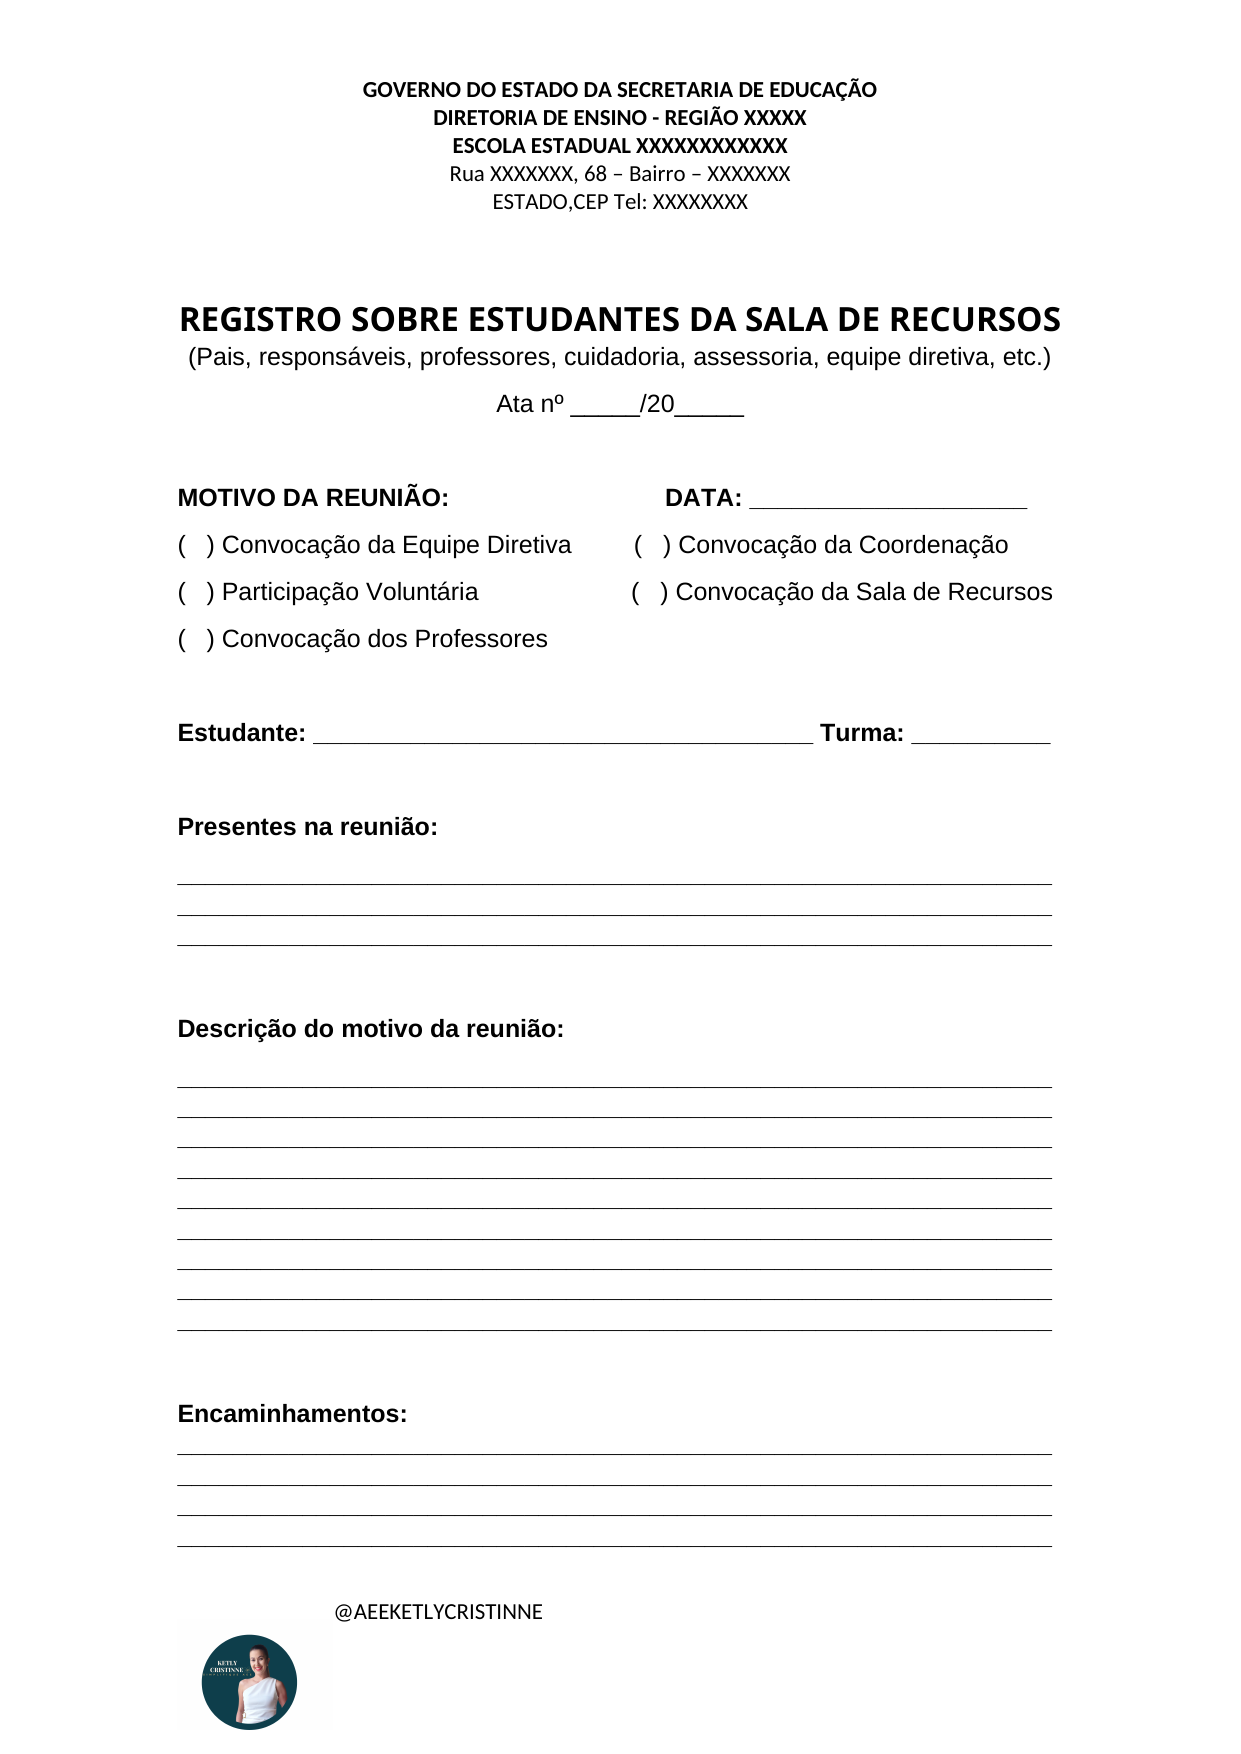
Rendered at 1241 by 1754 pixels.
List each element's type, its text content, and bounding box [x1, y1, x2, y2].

subtitle REGISTRO SOBRE ESTUDANTES DA SALA DE RECURSOS [177, 296, 1063, 342]
text _____________________________________________________________________________________________________________________________________________________________________________________________ [177, 859, 1063, 949]
text Presentes na reunião: [177, 812, 1063, 841]
text Estudante: ____________________________________ Turma: __________ [177, 718, 1063, 747]
text ( ) Convocação dos Professores [177, 624, 1063, 653]
text Descrição do motivo da reunião: [177, 1014, 1063, 1043]
text (Pais, responsáveis, professores, cuidadoria, assessoria, equipe diretiva, etc.) [177, 342, 1063, 370]
text _______________________________________________________________________________________________________________________________________________________________________________________________________________________________________________________________________________________________________________________________________________________________________________________________________________________________________________________________________________________________________________________________________________________________________________________ [177, 1062, 1063, 1334]
text ( ) Convocação da Equipe Diretiva ( ) Convocação da Coordenação [177, 530, 1063, 559]
text MOTIVO DA REUNIÃO: DATA: ____________________ [177, 483, 1063, 512]
text Encaminhamentos: ____________________________________________________________________________________________________________________________________________________________________________________________________________________________________________________________ [177, 1399, 1063, 1549]
text Ata nº _____/20_____ [177, 389, 1063, 417]
text ( ) Participação Voluntária ( ) Convocação da Sala de Recursos [177, 577, 1063, 606]
